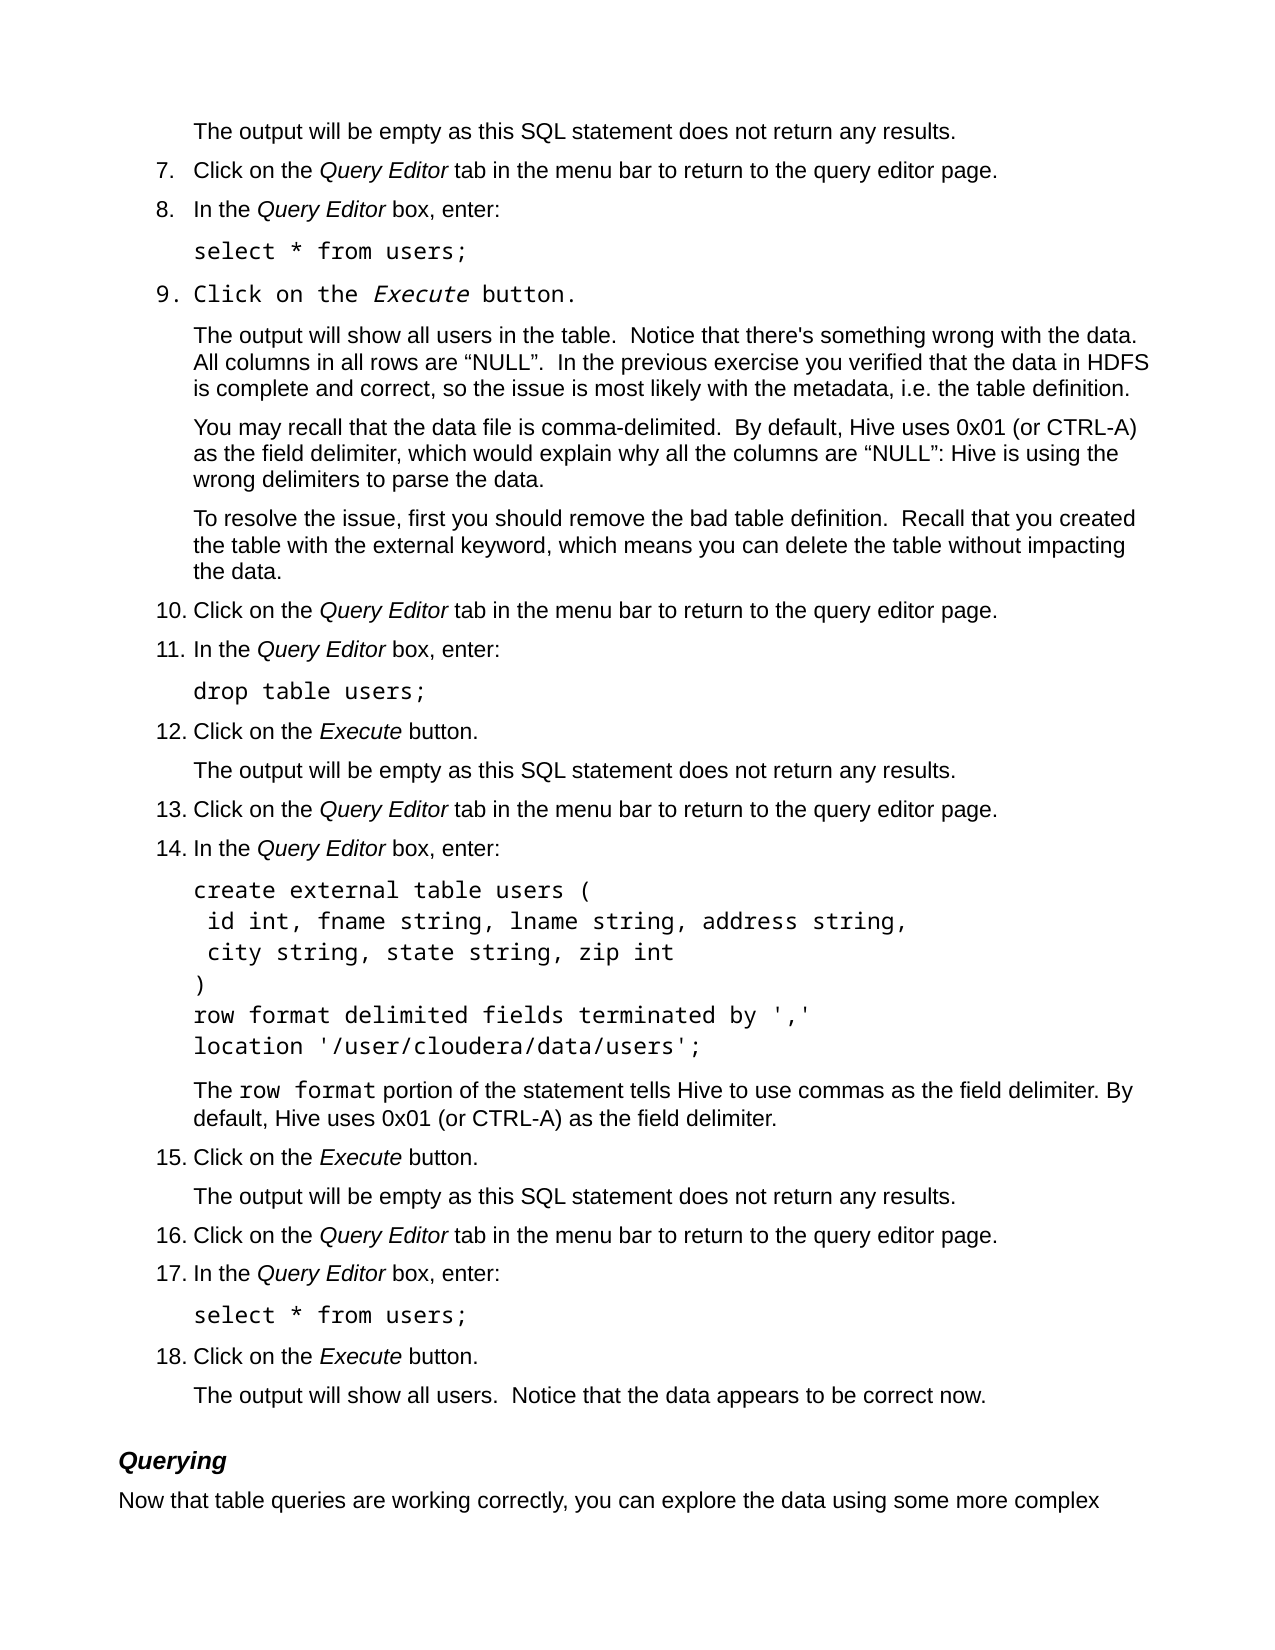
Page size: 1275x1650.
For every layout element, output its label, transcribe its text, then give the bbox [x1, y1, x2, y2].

list The output will be empty as this SQL statement does not return any results. [156, 757, 1157, 783]
text Now that table queries are working correctly, you can explore the data using some more complex [118, 1487, 1157, 1513]
list Click on the Execute button. [156, 718, 1157, 745]
list Click on the Query Editor tab in the menu bar to return to the query editor page. [156, 796, 1157, 822]
list The output will be empty as this SQL statement does not return any results. [156, 1183, 1157, 1209]
list Click on the Query Editor tab in the menu bar to return to the query editor page. [156, 157, 1157, 183]
list In the Query Editor box, enter: [156, 196, 1157, 222]
list drop table users; [156, 674, 1157, 706]
list create external table users ( id int, fname string, lname string, address string, city string, state string, zip int ) row format delimited fields terminated by ',' location '/user/cloudera/data/users'; [156, 874, 1157, 1061]
list To resolve the issue, first you should remove the bad table definition. Recall that you created the table with the external keyword, which means you can delete the table without impacting the data. [156, 505, 1157, 584]
list select * from users; [156, 1299, 1157, 1331]
list Click on the Query Editor tab in the menu bar to return to the query editor page. [156, 597, 1157, 623]
list Click on the Execute button. [156, 278, 1157, 310]
list You may recall that the data file is comma-delimited. By default, Hive uses 0x01 (or CTRL-A) as the field delimiter, which would explain why all the columns are “NULL”: Hive is using the wrong delimiters to parse the data. [156, 414, 1157, 493]
subtitle Querying [118, 1446, 1157, 1474]
list The output will be empty as this SQL statement does not return any results. [156, 118, 1157, 144]
list select * from users; [156, 235, 1157, 266]
list The output will show all users in the table. Notice that there's something wrong with the data. All columns in all rows are “NULL”. In the previous exercise you verified that the data in HDFS is complete and correct, so the issue is most likely with the metadata, i.e. the table definition. [156, 322, 1157, 401]
list The output will show all users. Notice that the data appears to be correct now. [156, 1382, 1157, 1408]
list In the Query Editor box, enter: [156, 636, 1157, 662]
list Click on the Query Editor tab in the menu bar to return to the query editor page. [156, 1222, 1157, 1248]
list Click on the Execute button. [156, 1144, 1157, 1170]
list In the Query Editor box, enter: [156, 835, 1157, 861]
list The row format portion of the statement tells Hive to use commas as the field delimiter. By default, Hive uses 0x01 (or CTRL-A) as the field delimiter. [156, 1074, 1157, 1131]
list Click on the Execute button. [156, 1343, 1157, 1369]
list In the Query Editor box, enter: [156, 1260, 1157, 1287]
